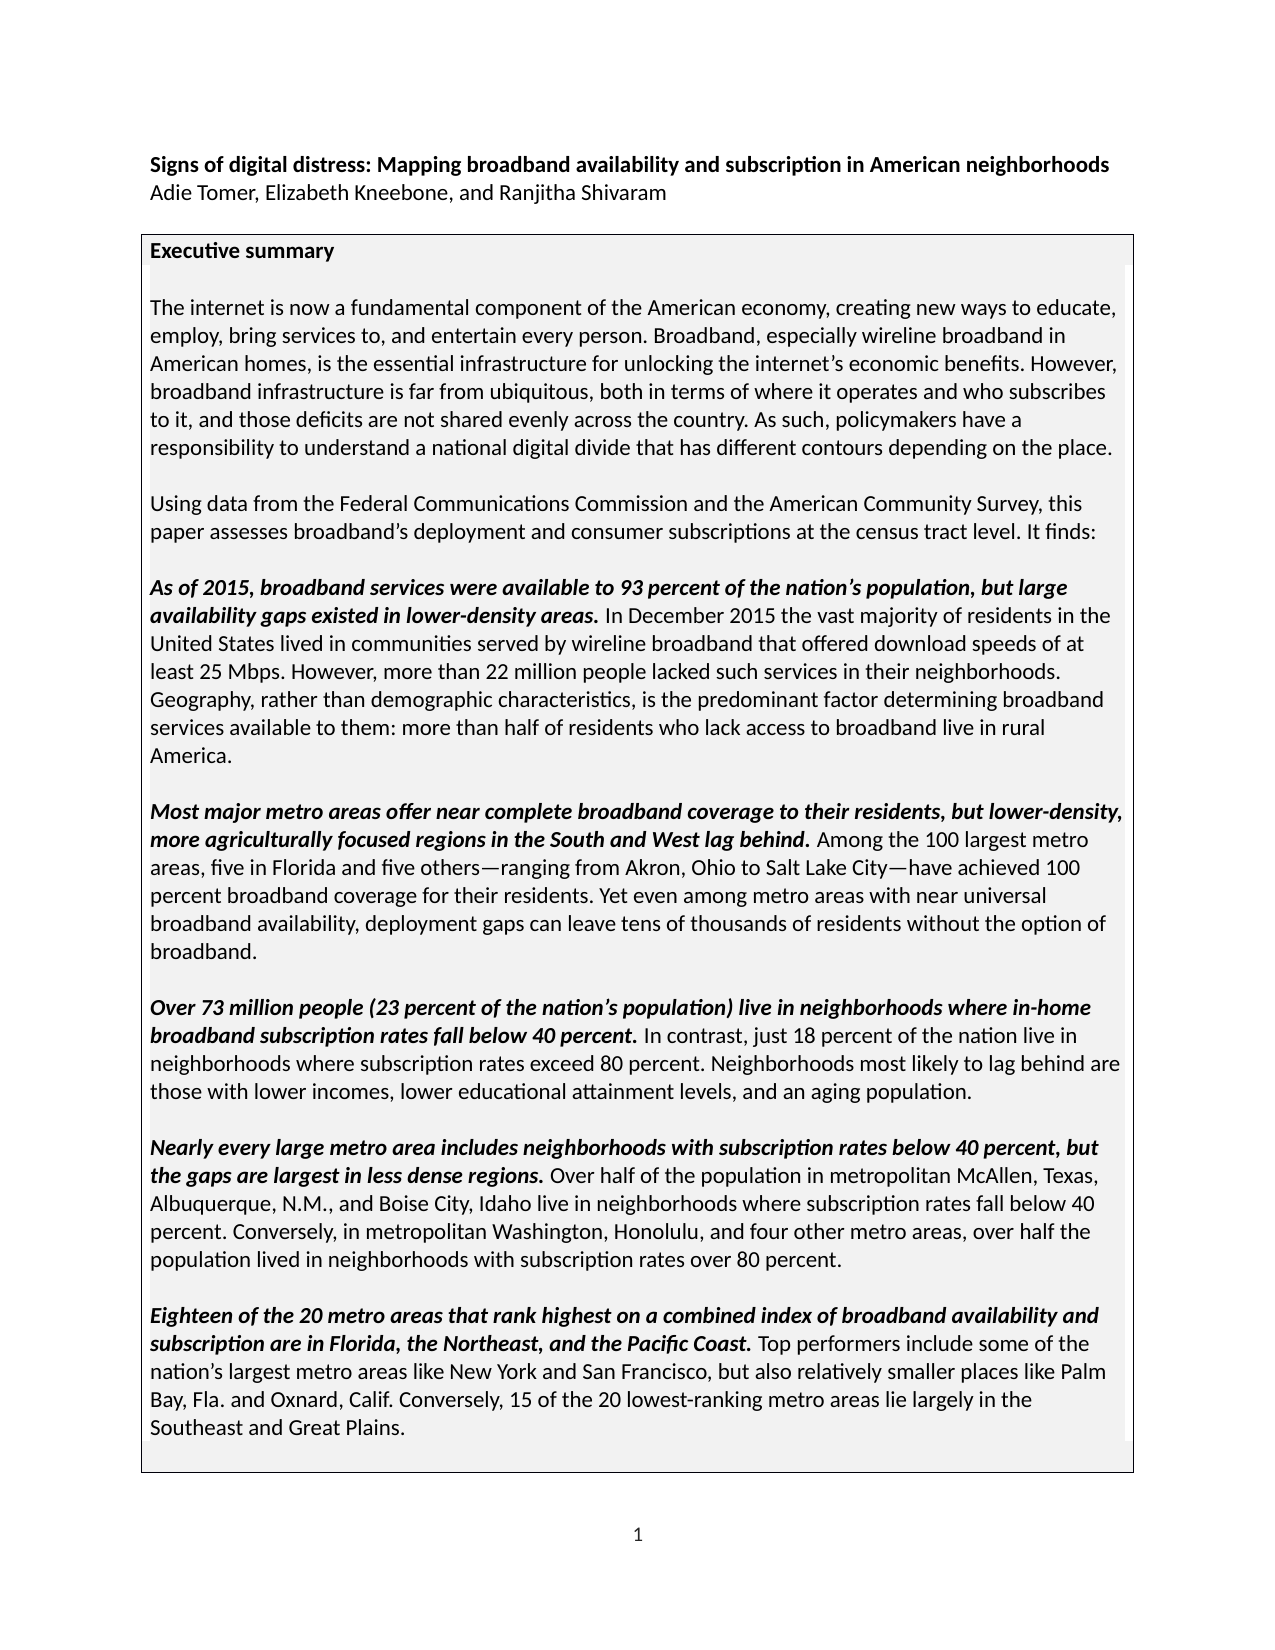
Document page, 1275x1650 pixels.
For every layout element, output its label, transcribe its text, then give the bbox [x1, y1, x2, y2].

text Eighteen of the 20 metro areas that rank highest on a combined index of broadband availability and subscription are in Florida, the Northeast, and the Pacific Coast. Top performers include some of the nation’s largest metro areas like New York and San Francisco, but also relatively smaller places like Palm Bay, Fla. and Oxnard, Calif. Conversely, 15 of the 20 lowest-ranking metro areas lie largely in the Southeast and Great Plains. [150, 1301, 1125, 1439]
text Adie Tomer, Elizabeth Kneebone, and Ranjitha Shivaram [150, 178, 1125, 206]
text The internet is now a fundamental component of the American economy, creating new ways to educate, employ, bring services to, and entertain every person. Broadband, especially wireline broadband in American homes, is the essential infrastructure for unlocking the internet’s economic benefits. However, broadband infrastructure is far from ubiquitous, both in terms of where it operates and who subscribes to it, and those deficits are not shared evenly across the country. As such, policymakers have a responsibility to understand a national digital divide that has different contours depending on the place. [150, 293, 1125, 461]
text Most major metro areas offer near complete broadband coverage to their residents, but lower-density, more agriculturally focused regions in the South and West lag behind. Among the 100 largest metro areas, five in Florida and five others—ranging from Akron, Ohio to Salt Lake City—have achieved 100 percent broadband coverage for their residents. Yet even among metro areas with near universal broadband availability, deployment gaps can leave tens of thousands of residents without the option of broadband. [150, 797, 1125, 965]
text Executive summary [142, 235, 1133, 265]
text Signs of digital distress: Mapping broadband availability and subscription in American neighborhoods [150, 150, 1125, 178]
text Nearly every large metro area includes neighborhoods with subscription rates below 40 percent, but the gaps are largest in less dense regions. Over half of the population in metropolitan McAllen, Texas, Albuquerque, N.M., and Boise City, Idaho live in neighborhoods where subscription rates fall below 40 percent. Conversely, in metropolitan Washington, Honolulu, and four other metro areas, over half the population lived in neighborhoods with subscription rates over 80 percent. [150, 1133, 1125, 1273]
text Over 73 million people (23 percent of the nation’s population) live in neighborhoods where in-home broadband subscription rates fall below 40 percent. In contrast, just 18 percent of the nation live in neighborhoods where subscription rates exceed 80 percent. Neighborhoods most likely to lag behind are those with lower incomes, lower educational attainment levels, and an aging population. [150, 993, 1125, 1105]
text As of 2015, broadband services were available to 93 percent of the nation’s population, but large availability gaps existed in lower-density areas. In December 2015 the vast majority of residents in the United States lived in communities served by wireline broadband that offered download speeds of at least 25 Mbps. However, more than 22 million people lacked such services in their neighborhoods. Geography, rather than demographic characteristics, is the predominant factor determining broadband services available to them: more than half of residents who lack access to broadband live in rural America. [150, 573, 1125, 769]
text Using data from the Federal Communications Commission and the American Community Survey, this paper assesses broadband’s deployment and consumer subscriptions at the census tract level. It finds: [150, 489, 1125, 545]
